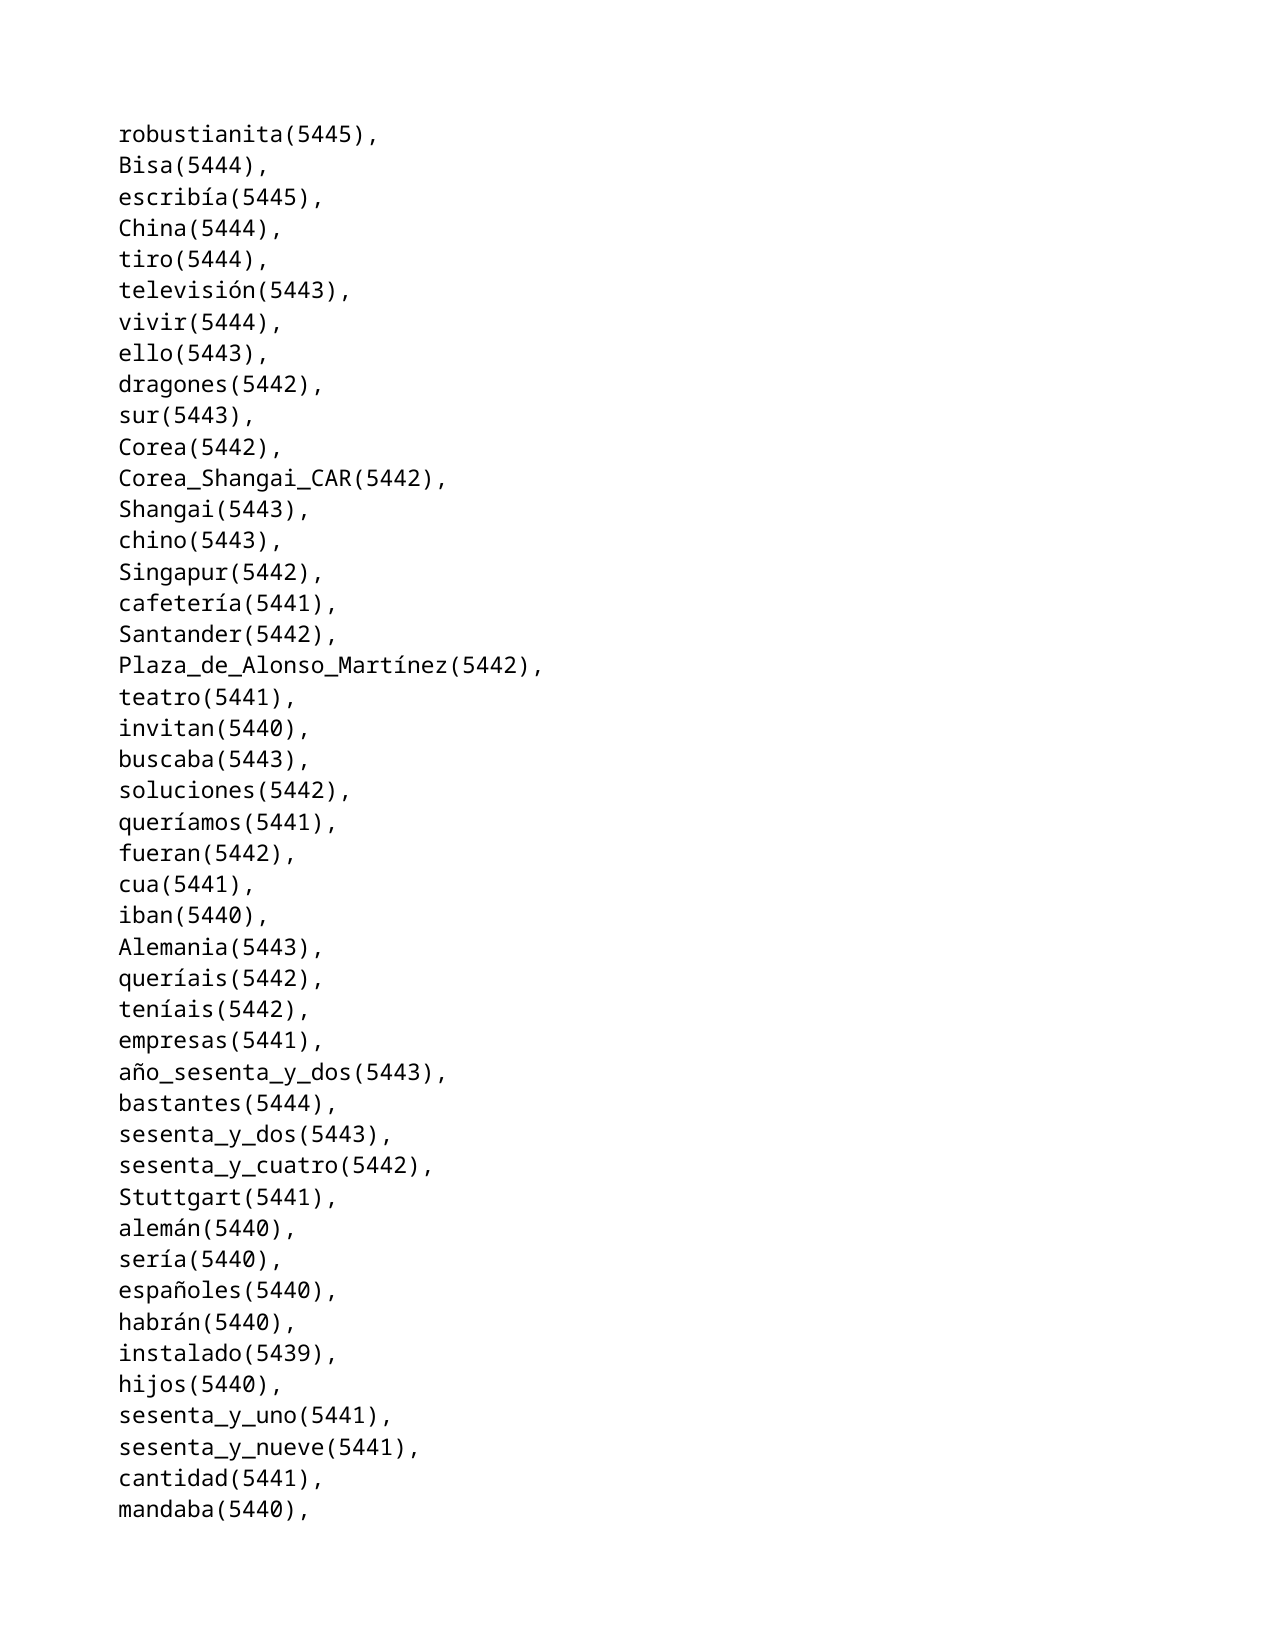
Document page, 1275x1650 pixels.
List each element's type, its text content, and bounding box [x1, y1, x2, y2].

text China(5444), [118, 212, 1157, 243]
text sesenta_y_dos(5443), [118, 1118, 1157, 1149]
text Bisa(5444), [118, 149, 1157, 181]
text televisión(5443), [118, 274, 1157, 306]
text alemán(5440), [118, 1212, 1157, 1243]
text sesenta_y_cuatro(5442), [118, 1149, 1157, 1181]
text cantidad(5441), [118, 1462, 1157, 1493]
text instalado(5439), [118, 1337, 1157, 1368]
text año_sesenta_y_dos(5443), [118, 1056, 1157, 1087]
text habrán(5440), [118, 1306, 1157, 1337]
text iban(5440), [118, 899, 1157, 931]
text robustianita(5445), [118, 118, 1157, 149]
text cafetería(5441), [118, 587, 1157, 618]
text sesenta_y_nueve(5441), [118, 1431, 1157, 1462]
text Singapur(5442), [118, 556, 1157, 587]
text invitan(5440), [118, 712, 1157, 743]
text mandaba(5440), [118, 1493, 1157, 1524]
text Corea(5442), [118, 431, 1157, 462]
text Stuttgart(5441), [118, 1181, 1157, 1212]
text Plaza_de_Alonso_Martínez(5442), [118, 649, 1157, 681]
text bastantes(5444), [118, 1087, 1157, 1118]
text Santander(5442), [118, 618, 1157, 649]
text queríamos(5441), [118, 806, 1157, 837]
text soluciones(5442), [118, 774, 1157, 806]
text sur(5443), [118, 399, 1157, 431]
text sesenta_y_uno(5441), [118, 1399, 1157, 1431]
text Corea_Shangai_CAR(5442), [118, 462, 1157, 493]
text fueran(5442), [118, 837, 1157, 868]
text escribía(5445), [118, 181, 1157, 212]
text Alemania(5443), [118, 931, 1157, 962]
text ello(5443), [118, 337, 1157, 368]
text Shangai(5443), [118, 493, 1157, 524]
text hijos(5440), [118, 1368, 1157, 1399]
text españoles(5440), [118, 1274, 1157, 1306]
text vivir(5444), [118, 306, 1157, 337]
text cua(5441), [118, 868, 1157, 899]
text queríais(5442), [118, 962, 1157, 993]
text empresas(5441), [118, 1024, 1157, 1056]
text buscaba(5443), [118, 743, 1157, 774]
text sería(5440), [118, 1243, 1157, 1274]
text teníais(5442), [118, 993, 1157, 1024]
text dragones(5442), [118, 368, 1157, 399]
text teatro(5441), [118, 681, 1157, 712]
text tiro(5444), [118, 243, 1157, 274]
text chino(5443), [118, 524, 1157, 556]
